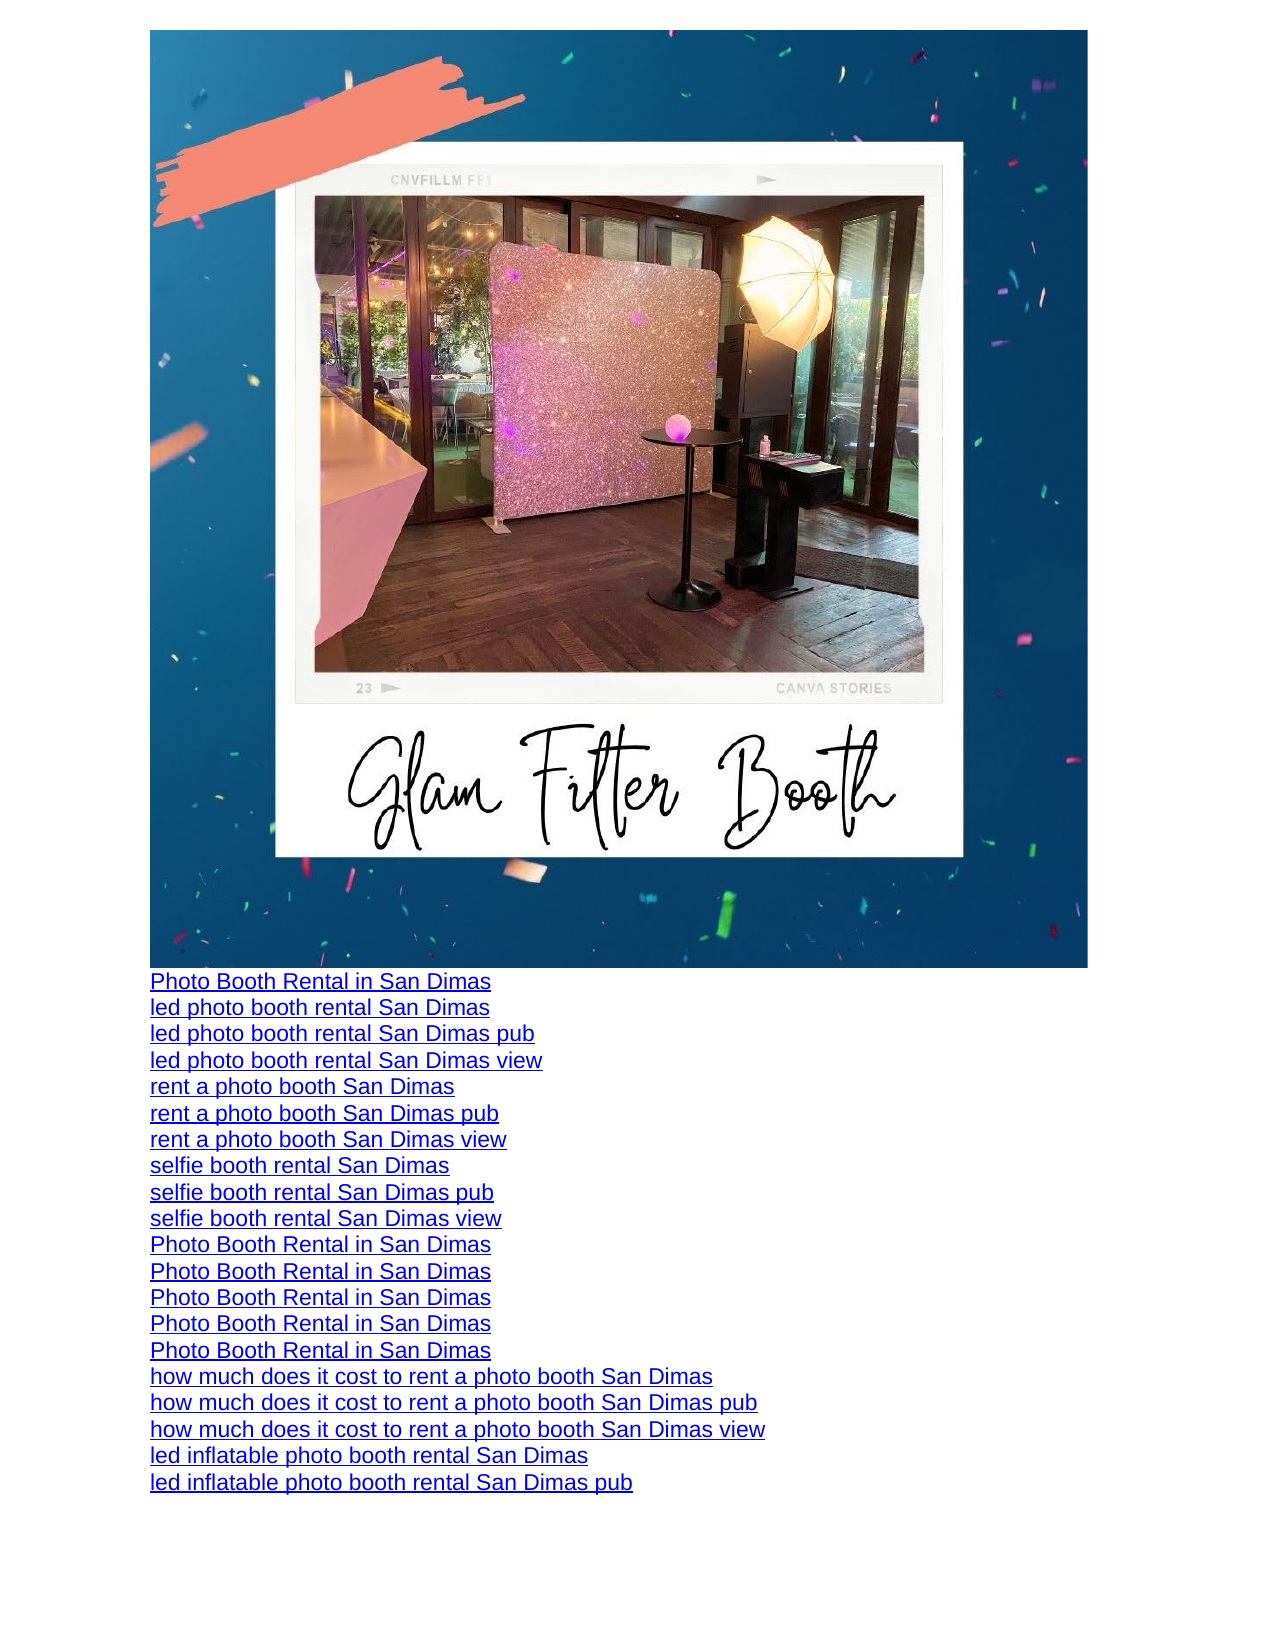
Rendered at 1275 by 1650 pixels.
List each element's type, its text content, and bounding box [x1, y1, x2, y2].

text Photo Booth Rental in San Dimas [150, 1231, 1125, 1258]
text selfie booth rental San Dimas pub [150, 1178, 1125, 1205]
text Photo Booth Rental in San Dimas [150, 1310, 1125, 1337]
text Photo Booth Rental in San Dimas [150, 1284, 1125, 1310]
text Photo Booth Rental in San Dimas [150, 1258, 1125, 1284]
text led inflatable photo booth rental San Dimas [150, 1442, 1125, 1468]
text how much does it cost to rent a photo booth San Dimas pub [150, 1389, 1125, 1416]
text led photo booth rental San Dimas pub [150, 1020, 1125, 1047]
text rent a photo booth San Dimas view [150, 1126, 1125, 1152]
text selfie booth rental San Dimas [150, 1152, 1125, 1178]
text Photo Booth Rental in San Dimas [150, 968, 1125, 994]
text how much does it cost to rent a photo booth San Dimas view [150, 1416, 1125, 1442]
text rent a photo booth San Dimas pub [150, 1099, 1125, 1126]
text led photo booth rental San Dimas view [150, 1047, 1125, 1073]
text rent a photo booth San Dimas [150, 1073, 1125, 1099]
text led photo booth rental San Dimas [150, 994, 1125, 1020]
text how much does it cost to rent a photo booth San Dimas [150, 1363, 1125, 1389]
text Photo Booth Rental in San Dimas [150, 1337, 1125, 1363]
text led inflatable photo booth rental San Dimas pub [150, 1468, 1125, 1495]
text selfie booth rental San Dimas view [150, 1205, 1125, 1231]
picture [150, 30, 1088, 968]
